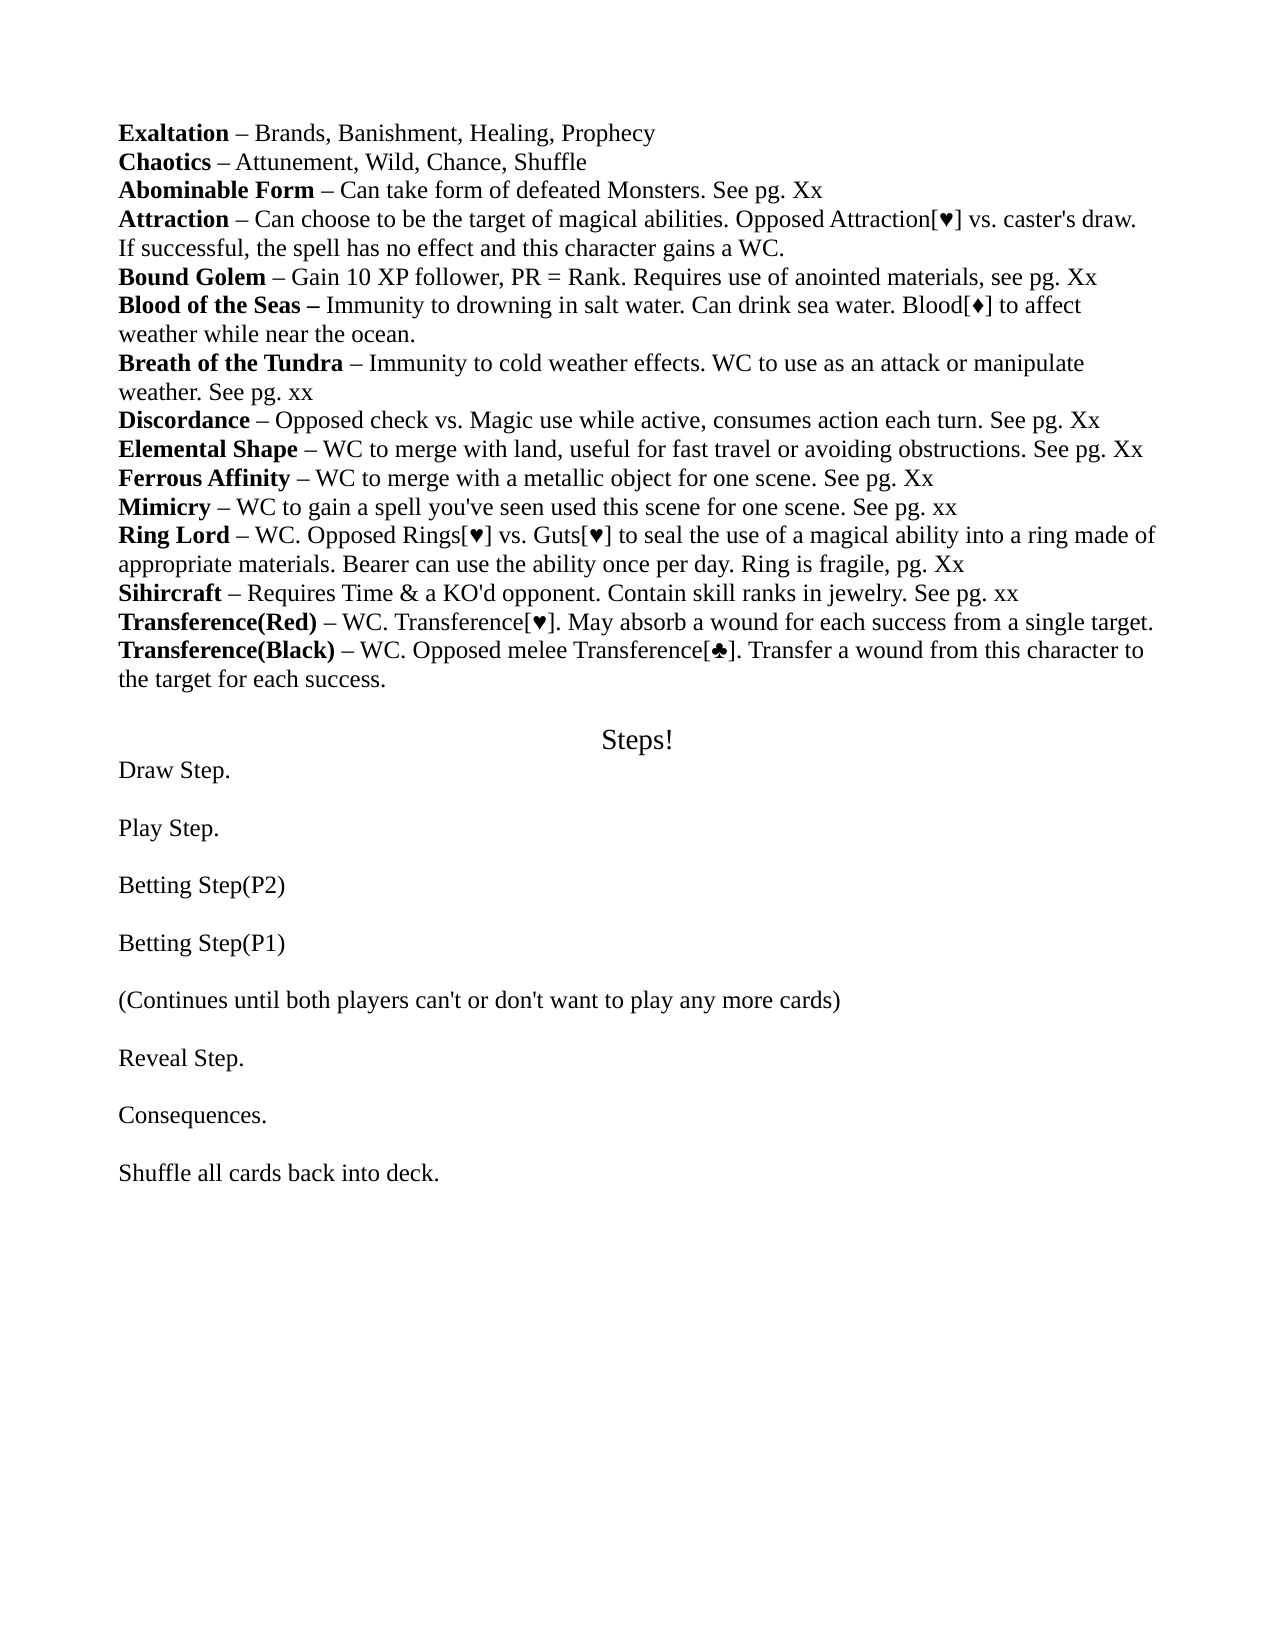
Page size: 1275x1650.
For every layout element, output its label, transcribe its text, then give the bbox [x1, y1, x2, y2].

text Transference(Black) – WC. Opposed melee Transference[♣]. Transfer a wound from this character to the target for each success. [118, 636, 1157, 693]
text Shuffle all cards back into deck. [118, 1158, 1157, 1187]
text Abominable Form – Can take form of defeated Monsters. See pg. Xx [118, 176, 1157, 204]
text Transference(Red) – WC. Transference[♥]. May absorb a wound for each success from a single target. [118, 607, 1157, 636]
text Blood of the Seas – Immunity to drowning in salt water. Can drink sea water. Blood[♦] to affect weather while near the ocean. [118, 291, 1157, 348]
text Exaltation – Brands, Banishment, Healing, Prophecy [118, 118, 1157, 147]
text Play Step. [118, 813, 1157, 842]
text (Continues until both players can't or don't want to play any more cards) [118, 985, 1157, 1014]
text Draw Step. [118, 755, 1157, 784]
text Betting Step(P1) [118, 928, 1157, 957]
text Reveal Step. [118, 1043, 1157, 1072]
text Betting Step(P2) [118, 870, 1157, 899]
text Steps! [118, 722, 1157, 755]
text Breath of the Tundra – Immunity to cold weather effects. WC to use as an attack or manipulate weather. See pg. xx [118, 348, 1157, 406]
text Mimicry – WC to gain a spell you've seen used this scene for one scene. See pg. xx [118, 492, 1157, 521]
text Sihircraft – Requires Time & a KO'd opponent. Contain skill ranks in jewelry. See pg. xx [118, 578, 1157, 607]
text Bound Golem – Gain 10 XP follower, PR = Rank. Requires use of anointed materials, see pg. Xx [118, 262, 1157, 291]
text Ring Lord – WC. Opposed Rings[♥] vs. Guts[♥] to seal the use of a magical ability into a ring made of appropriate materials. Bearer can use the ability once per day. Ring is fragile, pg. Xx [118, 521, 1157, 578]
text Discordance – Opposed check vs. Magic use while active, consumes action each turn. See pg. Xx [118, 406, 1157, 434]
text Elemental Shape – WC to merge with land, useful for fast travel or avoiding obstructions. See pg. Xx [118, 434, 1157, 463]
text Chaotics – Attunement, Wild, Chance, Shuffle [118, 147, 1157, 176]
text Consequences. [118, 1100, 1157, 1129]
text Ferrous Affinity – WC to merge with a metallic object for one scene. See pg. Xx [118, 463, 1157, 492]
text Attraction – Can choose to be the target of magical abilities. Opposed Attraction[♥] vs. caster's draw. If successful, the spell has no effect and this character gains a WC. [118, 204, 1157, 262]
